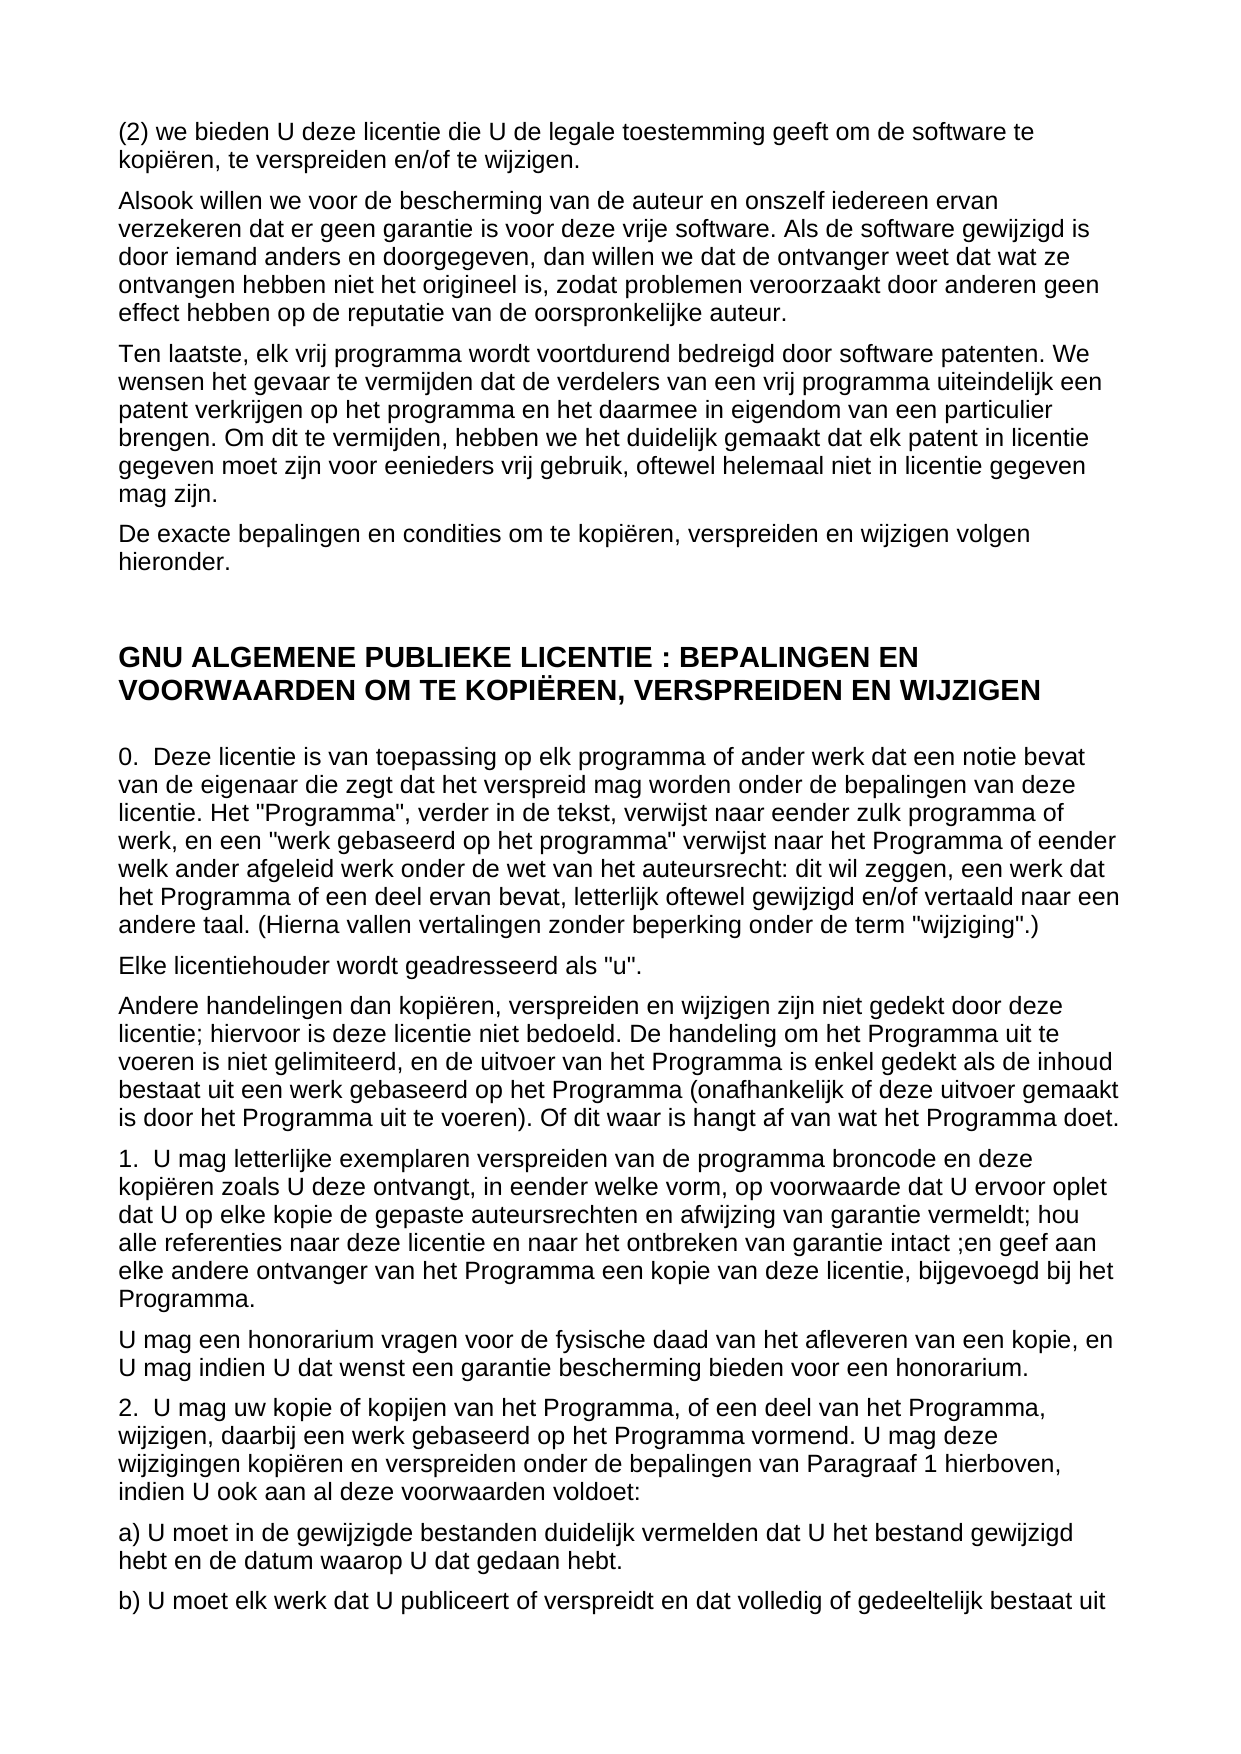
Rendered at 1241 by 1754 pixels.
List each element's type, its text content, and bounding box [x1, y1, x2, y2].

text Elke licentiehouder wordt geadresseerd als "u". [118, 952, 1122, 979]
text a) U moet in de gewijzigde bestanden duidelijk vermelden dat U het bestand gewijzigd hebt en de datum waarop U dat gedaan hebt. [118, 1518, 1122, 1574]
text U mag een honorarium vragen voor de fysische daad van het afleveren van een kopie, en U mag indien U dat wenst een garantie bescherming bieden voor een honorarium. [118, 1325, 1122, 1381]
text Alsook willen we voor de bescherming van de auteur en onszelf iedereen ervan verzekeren dat er geen garantie is voor deze vrije software. Als de software gewijzigd is door iemand anders en doorgegeven, dan willen we dat de ontvanger weet dat wat ze ontvangen hebben niet het origineel is, zodat problemen veroorzaakt door anderen geen effect hebben op de reputatie van de oorspronkelijke auteur. [118, 187, 1122, 327]
text Andere handelingen dan kopiëren, verspreiden en wijzigen zijn niet gedekt door deze licentie; hiervoor is deze licentie niet bedoeld. De handeling om het Programma uit te voeren is niet gelimiteerd, en de uitvoer van het Programma is enkel gedekt als de inhoud bestaat uit een werk gebaseerd op het Programma (onafhankelijk of deze uitvoer gemaakt is door het Programma uit te voeren). Of dit waar is hangt af van wat het Programma doet. [118, 992, 1122, 1132]
text 0. Deze licentie is van toepassing op elk programma of ander werk dat een notie bevat van de eigenaar die zegt dat het verspreid mag worden onder de bepalingen van deze licentie. Het "Programma", verder in de tekst, verwijst naar eender zulk programma of werk, en een "werk gebaseerd op het programma" verwijst naar het Programma of eender welk ander afgeleid werk onder de wet van het auteursrecht: dit wil zeggen, een werk dat het Programma of een deel ervan bevat, letterlijk oftewel gewijzigd en/of vertaald naar een andere taal. (Hierna vallen vertalingen zonder beperking onder de term "wijziging".) [118, 743, 1122, 939]
text 2. U mag uw kopie of kopijen van het Programma, of een deel van het Programma, wijzigen, daarbij een werk gebaseerd op het Programma vormend. U mag deze wijzigingen kopiëren en verspreiden onder de bepalingen van Paragraaf 1 hierboven, indien U ook aan al deze voorwaarden voldoet: [118, 1394, 1122, 1506]
text De exacte bepalingen en condities om te kopiëren, verspreiden en wijzigen volgen hieronder. [118, 520, 1122, 576]
text 1. U mag letterlijke exemplaren verspreiden van de programma broncode en deze kopiëren zoals U deze ontvangt, in eender welke vorm, op voorwaarde dat U ervoor oplet dat U op elke kopie de gepaste auteursrechten en afwijzing van garantie vermeldt; hou alle referenties naar deze licentie en naar het ontbreken van garantie intact ;en geef aan elke andere ontvanger van het Programma een kopie van deze licentie, bijgevoegd bij het Programma. [118, 1145, 1122, 1313]
text Ten laatste, elk vrij programma wordt voortdurend bedreigd door software patenten. We wensen het gevaar te vermijden dat de verdelers van een vrij programma uiteindelijk een patent verkrijgen op het programma en het daarmee in eigendom van een particulier brengen. Om dit te vermijden, hebben we het duidelijk gemaakt dat elk patent in licentie gegeven moet zijn voor eenieders vrij gebruik, oftewel helemaal niet in licentie gegeven mag zijn. [118, 339, 1122, 507]
text (2) we bieden U deze licentie die U de legale toestemming geeft om de software te kopiëren, te verspreiden en/of te wijzigen. [118, 118, 1122, 174]
text b) U moet elk werk dat U publiceert of verspreidt en dat volledig of gedeeltelijk bestaat uit [118, 1587, 1122, 1615]
subtitle GNU ALGEMENE PUBLIEKE LICENTIE : BEPALINGEN EN VOORWAARDEN OM TE KOPIËREN, VERSPREIDEN EN WIJZIGEN [118, 641, 1122, 707]
